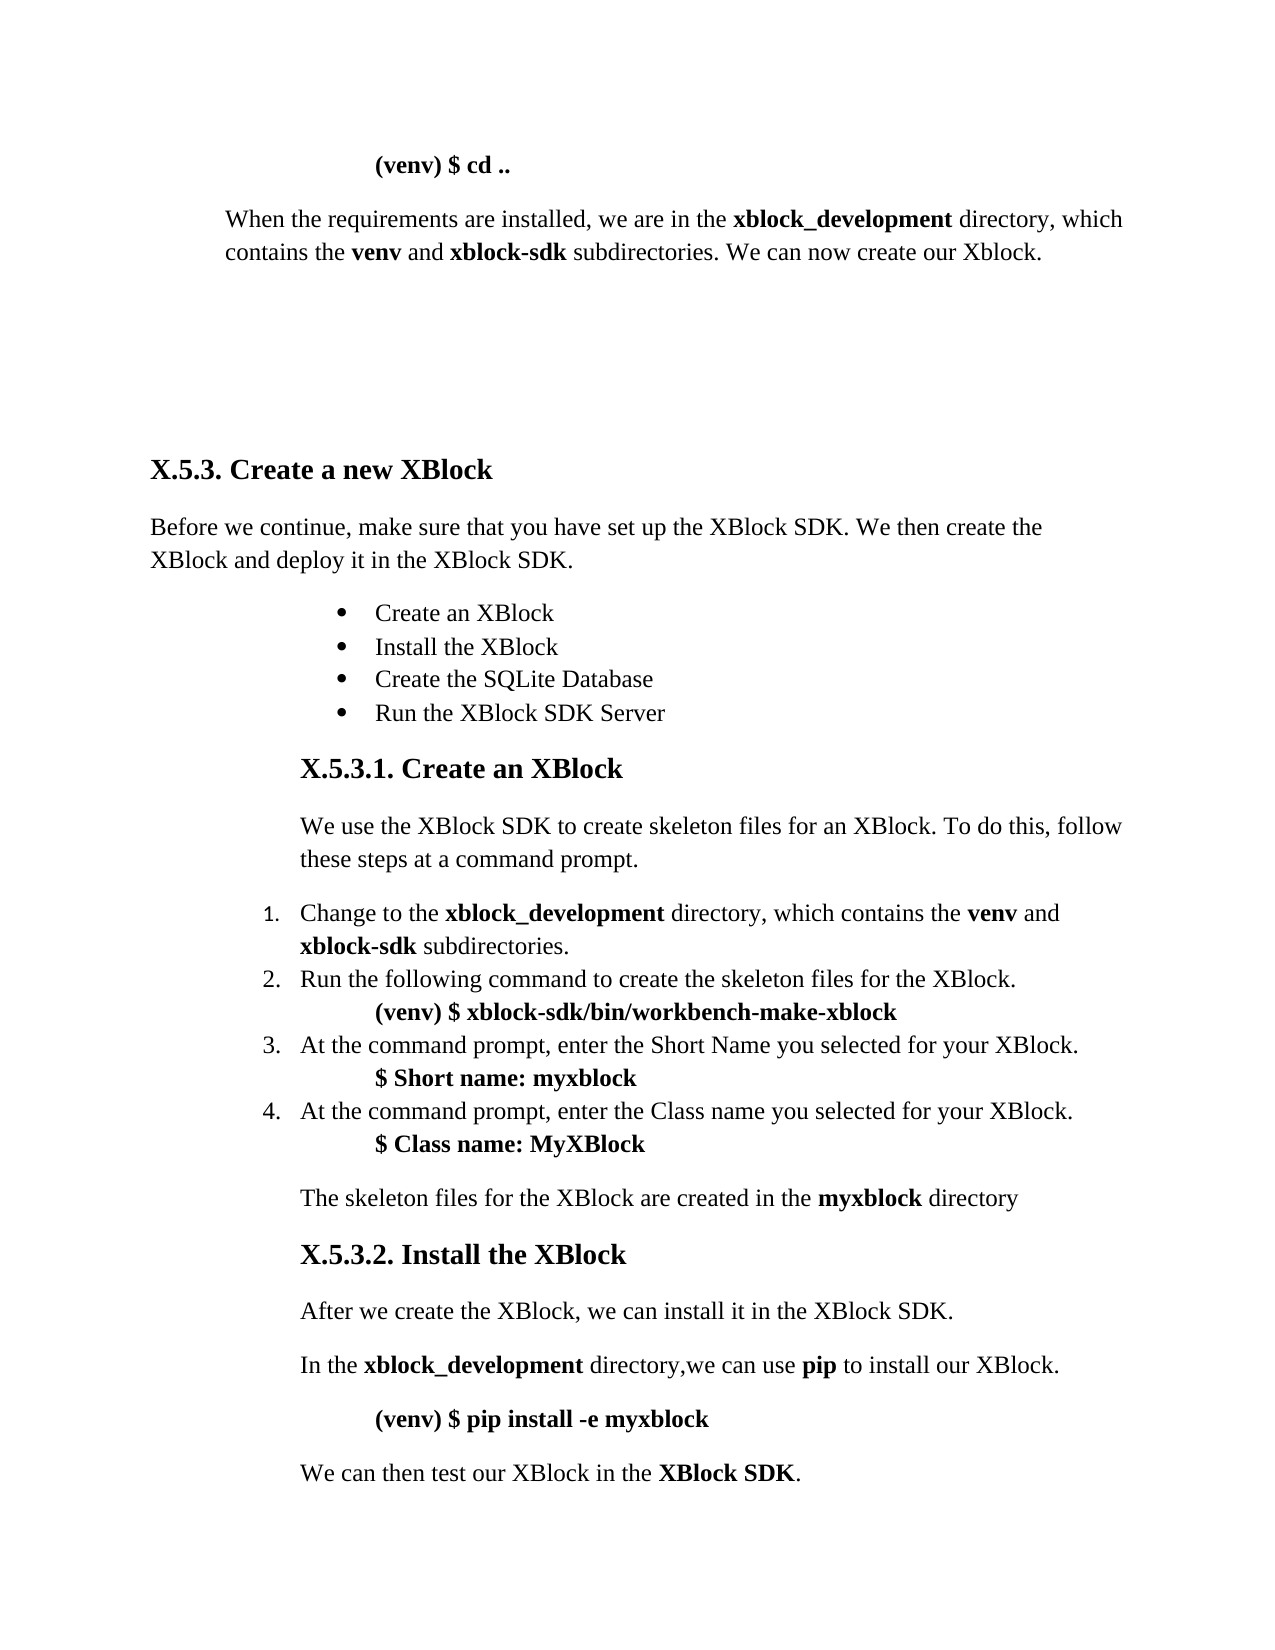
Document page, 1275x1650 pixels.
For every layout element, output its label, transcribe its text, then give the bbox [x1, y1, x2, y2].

text We use the XBlock SDK to create skeleton files for an XBlock. To do this, follow these steps at a command prompt. [300, 811, 1125, 873]
list (venv) $ cd .. [337, 150, 1125, 179]
list $ Short name: myxblock [337, 1063, 1125, 1092]
text The skeleton files for the XBlock are created in the myxblock directory [300, 1183, 1125, 1212]
text After we create the XBlock, we can install it in the XBlock SDK. [300, 1296, 1125, 1325]
list Create an XBlock [337, 598, 1125, 627]
text X.5.3.1. Create an XBlock [300, 751, 1125, 785]
list At the command prompt, enter the Short Name you selected for your XBlock. [262, 1030, 1125, 1059]
list $ Class name: MyXBlock [337, 1129, 1125, 1158]
text When the requirements are installed, we are in the xblock_development directory, which contains the venv and xblock-sdk subdirectories. We can now create our Xblock. [225, 204, 1125, 266]
list At the command prompt, enter the Class name you selected for your XBlock. [262, 1096, 1125, 1125]
text Before we continue, make sure that you have set up the XBlock SDK. We then create the XBlock and deploy it in the XBlock SDK. [150, 512, 1125, 573]
list (venv) $ pip install -e myxblock [337, 1404, 1125, 1433]
text In the xblock_development directory,we can use pip to install our XBlock. [300, 1350, 1125, 1379]
text X.5.3.2. Install the XBlock [300, 1237, 1125, 1270]
list Run the XBlock SDK Server [337, 698, 1125, 726]
text X.5.3. Create a new XBlock [150, 452, 1125, 486]
list Run the following command to create the skeleton files for the XBlock. [262, 964, 1125, 993]
list (venv) $ xblock-sdk/bin/workbench-make-xblock [337, 997, 1125, 1026]
list Install the XBlock [337, 632, 1125, 660]
text We can then test our XBlock in the XBlock SDK. [300, 1458, 1125, 1487]
list Create the SQLite Database [337, 664, 1125, 693]
list Change to the xblock_development directory, which contains the venv and xblock-sdk subdirectories. [262, 898, 1125, 960]
